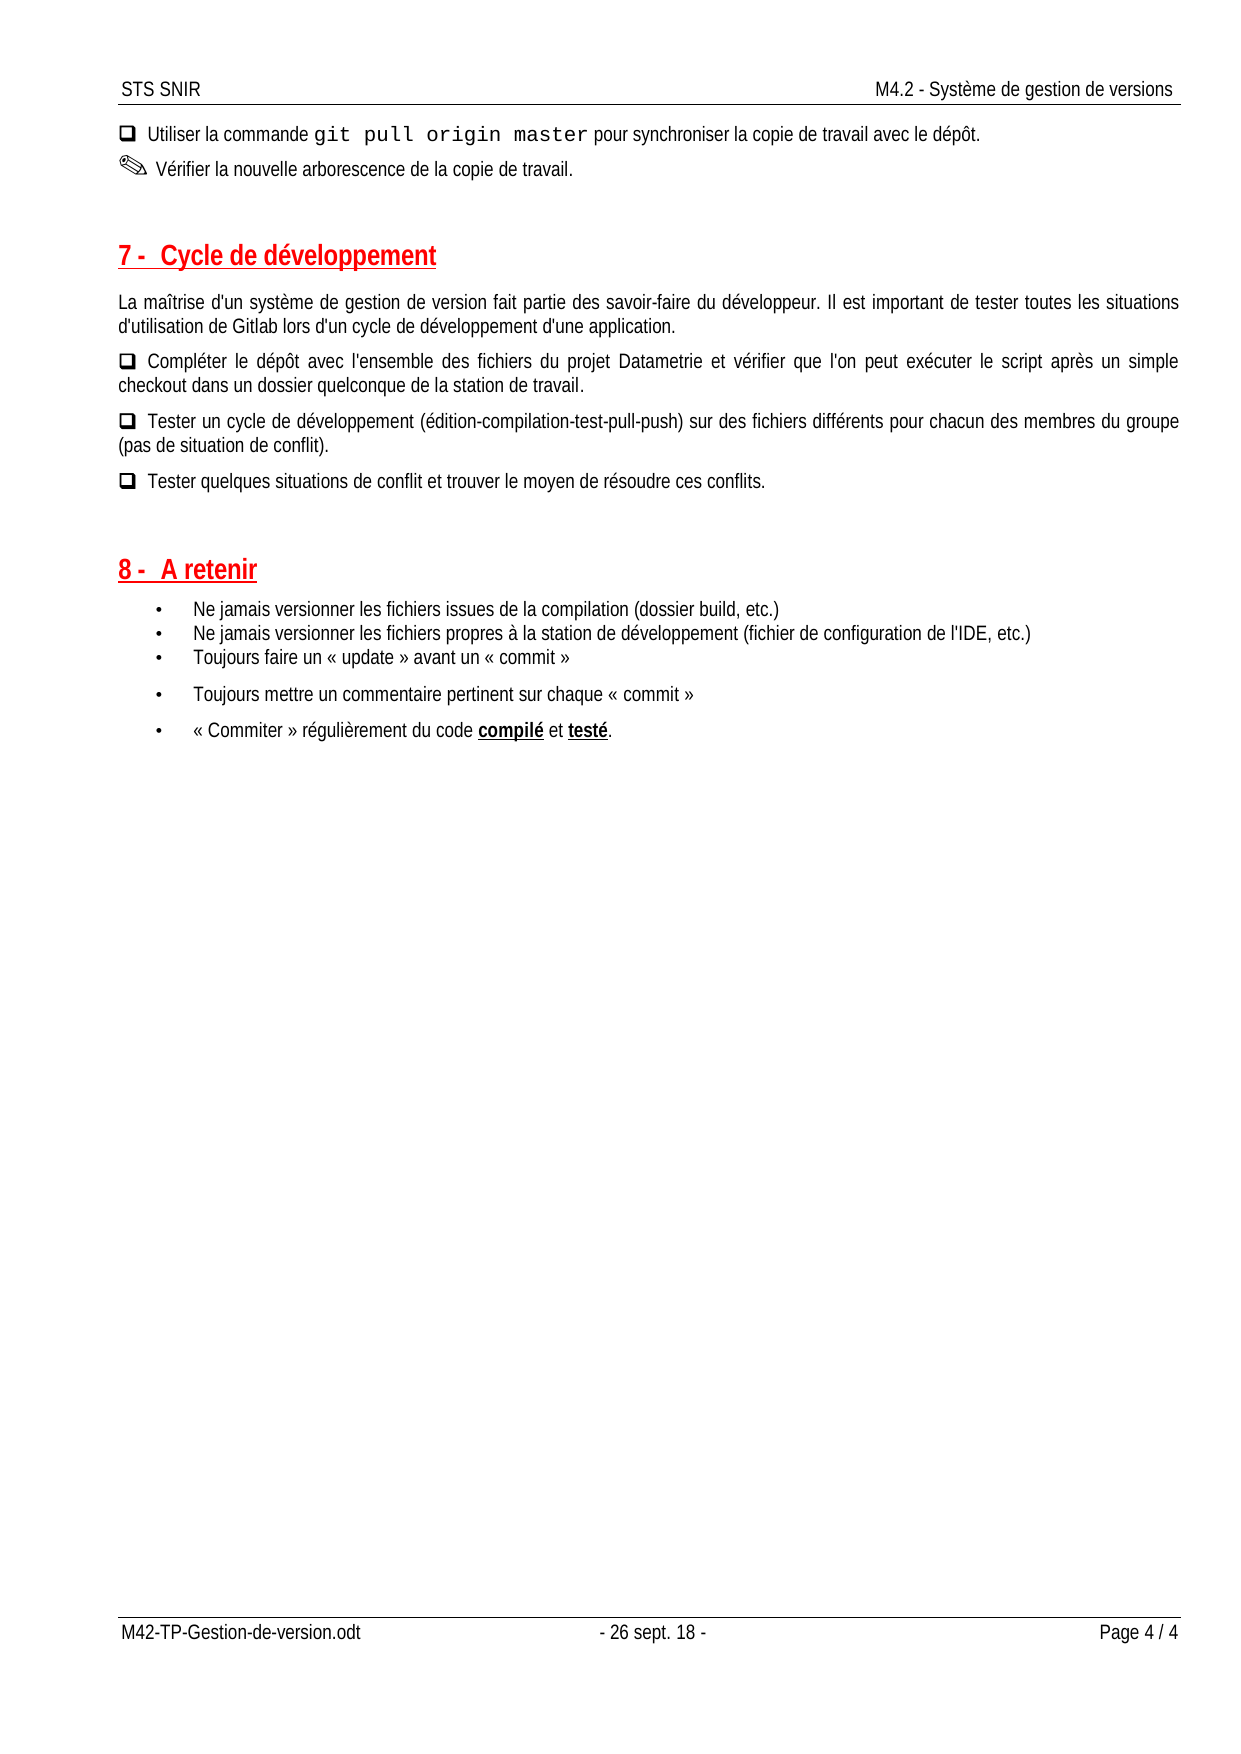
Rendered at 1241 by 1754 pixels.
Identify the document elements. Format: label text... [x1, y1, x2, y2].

list Ne jamais versionner les fichiers propres à la station de développement (fichier de configuration de l'IDE, etc.) [156, 621, 1181, 645]
text ❑ Compléter le dépôt avec l'ensemble des fichiers du projet Datametrie et vérifier que l'on peut exécuter le script après un simple checkout dans un dossier quelconque de la station de travail. [118, 349, 1181, 397]
list Ne jamais versionner les fichiers issues de la compilation (dossier build, etc.) [156, 597, 1181, 621]
subtitle A retenir [118, 552, 1181, 585]
subtitle Cycle de développement [118, 239, 1181, 272]
list « Commiter » régulièrement du code compilé et testé. [156, 718, 1181, 742]
list Toujours faire un « update » avant un « commit » [156, 645, 1181, 669]
text ✎ Vérifier la nouvelle arborescence de la copie de travail. [118, 147, 1181, 185]
text ❑ Utiliser la commande git pull origin master pour synchroniser la copie de travail avec le dépôt. [118, 121, 1181, 147]
list Toujours mettre un commentaire pertinent sur chaque « commit » [156, 681, 1181, 705]
text ❑ Tester un cycle de développement (édition-compilation-test-pull-push) sur des fichiers différents pour chacun des membres du groupe (pas de situation de conflit). [118, 409, 1181, 457]
text La maîtrise d'un système de gestion de version fait partie des savoir-faire du développeur. Il est important de tester toutes les situations d'utilisation de Gitlab lors d'un cycle de développement d'une application. [118, 289, 1181, 337]
text ❑ Tester quelques situations de conflit et trouver le moyen de résoudre ces conflits. [118, 469, 1181, 493]
